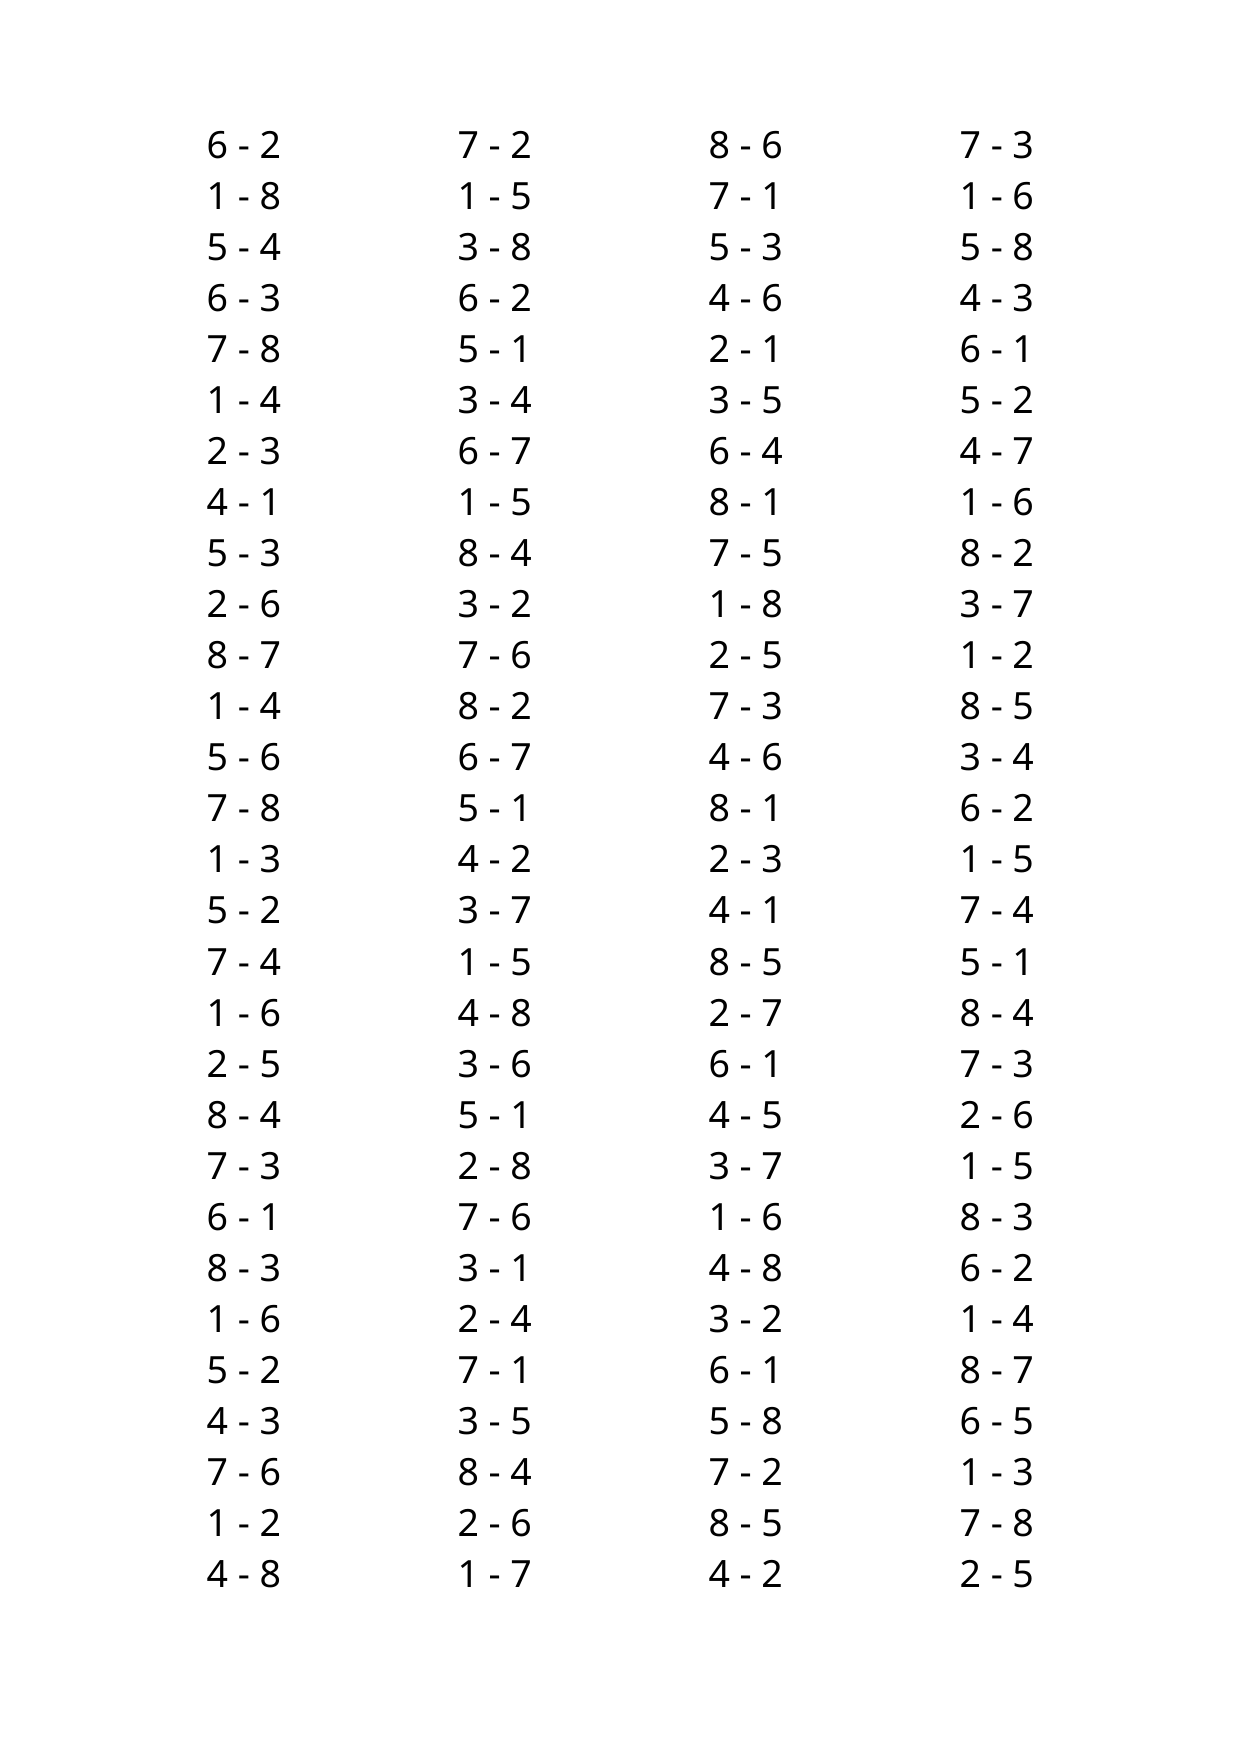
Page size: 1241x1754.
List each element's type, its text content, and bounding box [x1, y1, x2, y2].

text 3 - 7 [871, 577, 1122, 628]
text 7 - 5 [620, 526, 871, 577]
text 5 - 1 [369, 782, 620, 833]
text 4 - 3 [871, 271, 1122, 322]
text 8 - 6 [620, 118, 871, 169]
text 4 - 2 [620, 1547, 871, 1598]
text 2 - 3 [118, 424, 369, 475]
text 3 - 2 [369, 577, 620, 628]
text 1 - 3 [871, 1445, 1122, 1496]
text 3 - 2 [620, 1292, 871, 1343]
text 1 - 6 [118, 986, 369, 1037]
text 8 - 1 [620, 475, 871, 526]
text 6 - 2 [871, 782, 1122, 833]
text 7 - 2 [369, 118, 620, 169]
text 3 - 6 [369, 1037, 620, 1088]
text 8 - 7 [118, 628, 369, 679]
text 7 - 8 [118, 322, 369, 373]
text 8 - 1 [620, 782, 871, 833]
text 5 - 4 [118, 220, 369, 271]
text 1 - 2 [871, 628, 1122, 679]
text 8 - 5 [871, 679, 1122, 731]
text 8 - 7 [871, 1343, 1122, 1394]
text 5 - 2 [118, 884, 369, 935]
text 6 - 2 [369, 271, 620, 322]
text 1 - 4 [871, 1292, 1122, 1343]
text 4 - 8 [369, 986, 620, 1037]
text 7 - 4 [871, 884, 1122, 935]
text 7 - 8 [871, 1496, 1122, 1547]
text 1 - 2 [118, 1496, 369, 1547]
text 4 - 3 [118, 1394, 369, 1445]
text 1 - 5 [369, 475, 620, 526]
text 5 - 3 [118, 526, 369, 577]
text 1 - 7 [369, 1547, 620, 1598]
text 1 - 5 [369, 169, 620, 220]
text 5 - 1 [369, 1088, 620, 1139]
text 2 - 6 [871, 1088, 1122, 1139]
text 8 - 4 [369, 526, 620, 577]
text 1 - 6 [118, 1292, 369, 1343]
text 4 - 2 [369, 833, 620, 884]
text 7 - 8 [118, 782, 369, 833]
text 8 - 3 [118, 1241, 369, 1292]
text 2 - 6 [369, 1496, 620, 1547]
text 3 - 7 [369, 884, 620, 935]
text 8 - 4 [118, 1088, 369, 1139]
text 1 - 5 [369, 935, 620, 986]
text 8 - 5 [620, 935, 871, 986]
text 1 - 4 [118, 373, 369, 424]
text 3 - 4 [871, 731, 1122, 782]
text 4 - 6 [620, 731, 871, 782]
text 2 - 1 [620, 322, 871, 373]
text 7 - 6 [369, 1190, 620, 1241]
text 7 - 1 [620, 169, 871, 220]
text 6 - 1 [620, 1343, 871, 1394]
text 8 - 4 [369, 1445, 620, 1496]
text 6 - 4 [620, 424, 871, 475]
text 2 - 6 [118, 577, 369, 628]
text 6 - 5 [871, 1394, 1122, 1445]
text 8 - 3 [871, 1190, 1122, 1241]
text 3 - 5 [369, 1394, 620, 1445]
text 1 - 8 [118, 169, 369, 220]
text 5 - 1 [369, 322, 620, 373]
text 7 - 4 [118, 935, 369, 986]
text 6 - 1 [118, 1190, 369, 1241]
text 2 - 5 [620, 628, 871, 679]
text 7 - 1 [369, 1343, 620, 1394]
text 7 - 6 [118, 1445, 369, 1496]
text 6 - 7 [369, 424, 620, 475]
text 6 - 3 [118, 271, 369, 322]
text 7 - 6 [369, 628, 620, 679]
text 2 - 7 [620, 986, 871, 1037]
text 3 - 7 [620, 1139, 871, 1190]
text 5 - 2 [871, 373, 1122, 424]
text 1 - 6 [871, 475, 1122, 526]
text 2 - 8 [369, 1139, 620, 1190]
text 5 - 1 [871, 935, 1122, 986]
text 7 - 3 [620, 679, 871, 731]
text 5 - 6 [118, 731, 369, 782]
text 8 - 2 [871, 526, 1122, 577]
text 4 - 5 [620, 1088, 871, 1139]
text 4 - 7 [871, 424, 1122, 475]
text 5 - 3 [620, 220, 871, 271]
text 6 - 7 [369, 731, 620, 782]
text 2 - 3 [620, 833, 871, 884]
text 3 - 1 [369, 1241, 620, 1292]
text 4 - 1 [620, 884, 871, 935]
text 5 - 2 [118, 1343, 369, 1394]
text 7 - 3 [871, 118, 1122, 169]
text 3 - 4 [369, 373, 620, 424]
text 1 - 5 [871, 833, 1122, 884]
text 4 - 6 [620, 271, 871, 322]
text 3 - 8 [369, 220, 620, 271]
text 1 - 3 [118, 833, 369, 884]
text 5 - 8 [871, 220, 1122, 271]
text 5 - 8 [620, 1394, 871, 1445]
text 1 - 5 [871, 1139, 1122, 1190]
text 2 - 5 [871, 1547, 1122, 1598]
text 4 - 8 [620, 1241, 871, 1292]
text 1 - 4 [118, 679, 369, 731]
text 8 - 2 [369, 679, 620, 731]
text 7 - 2 [620, 1445, 871, 1496]
text 8 - 5 [620, 1496, 871, 1547]
text 8 - 4 [871, 986, 1122, 1037]
text 6 - 2 [118, 118, 369, 169]
text 6 - 1 [871, 322, 1122, 373]
text 1 - 6 [620, 1190, 871, 1241]
text 1 - 6 [871, 169, 1122, 220]
text 2 - 5 [118, 1037, 369, 1088]
text 4 - 1 [118, 475, 369, 526]
text 1 - 8 [620, 577, 871, 628]
text 4 - 8 [118, 1547, 369, 1598]
text 7 - 3 [118, 1139, 369, 1190]
text 6 - 1 [620, 1037, 871, 1088]
text 6 - 2 [871, 1241, 1122, 1292]
text 7 - 3 [871, 1037, 1122, 1088]
text 2 - 4 [369, 1292, 620, 1343]
text 3 - 5 [620, 373, 871, 424]
